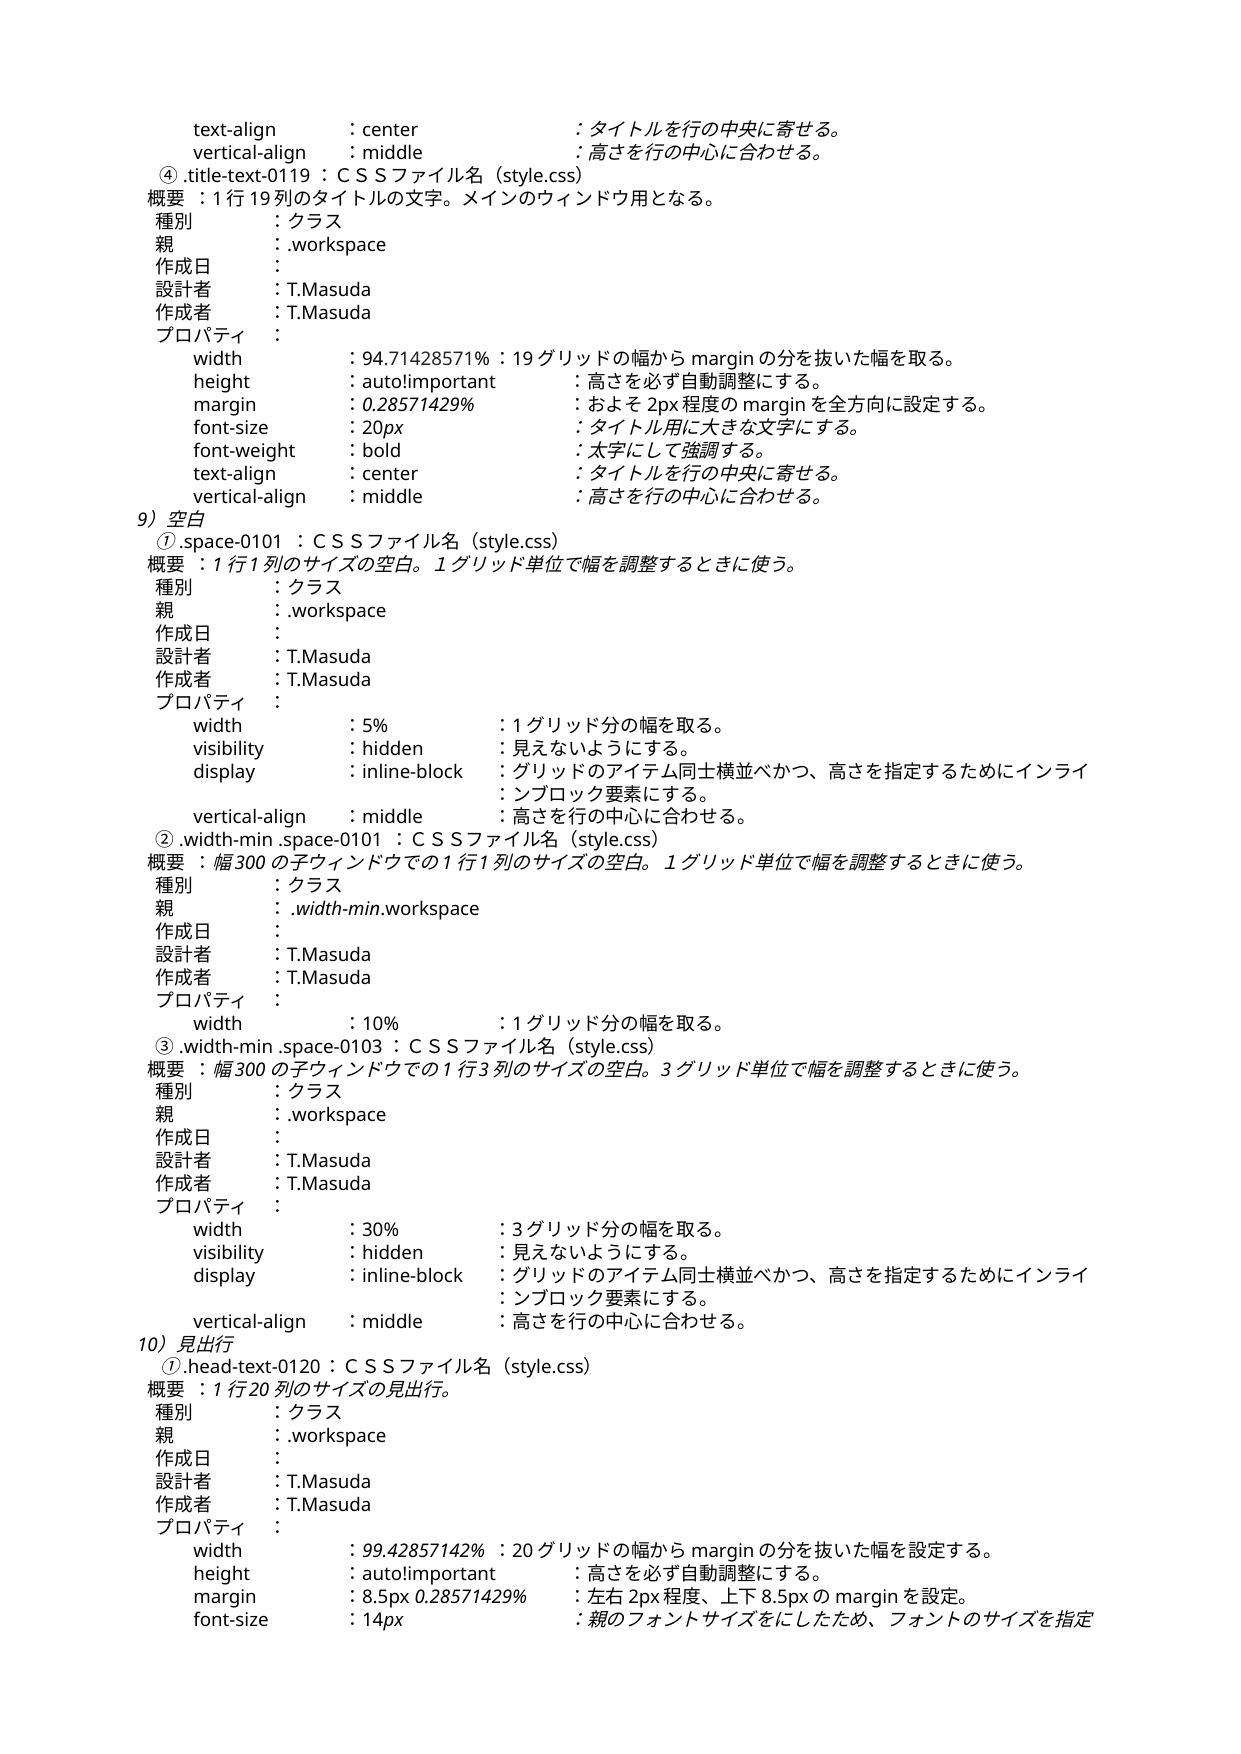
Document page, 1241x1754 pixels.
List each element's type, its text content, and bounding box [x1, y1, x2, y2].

text プロパティ ： [118, 324, 1122, 347]
text 設計者 ：T.Masuda [118, 1149, 1122, 1172]
text ：ンブロック要素にする。 [118, 1287, 1122, 1310]
text margin ：0.28571429% ：およそ2px程度のmarginを全方向に設定する。 [118, 393, 1122, 416]
text 親 ：.workspace [118, 1424, 1122, 1447]
text 種別 ：クラス [118, 1401, 1122, 1424]
text 9）空白 [118, 508, 1122, 531]
text font-weight ：bold ：太字にして強調する。 [118, 439, 1122, 462]
text 種別 ：クラス [118, 1081, 1122, 1103]
text 概要 ：幅300の子ウィンドウでの1行3列のサイズの空白。3グリッド単位で幅を調整するときに使う。 [118, 1058, 1122, 1081]
text 概要 ：1行1列のサイズの空白。１グリッド単位で幅を調整するときに使う。 [118, 553, 1122, 576]
text 概要 ：幅300の子ウィンドウでの1行1列のサイズの空白。１グリッド単位で幅を調整するときに使う。 [118, 851, 1122, 874]
text 概要 ：1行19列のタイトルの文字。メインのウィンドウ用となる。 [118, 187, 1122, 210]
text 作成者 ：T.Masuda [118, 668, 1122, 691]
text 概要 ：1行20列のサイズの見出行。 [118, 1378, 1122, 1401]
text 設計者 ：T.Masuda [118, 943, 1122, 966]
text ④ .title-text-0119 ：ＣＳＳファイル名（style.css） [118, 164, 1122, 187]
text プロパティ ： [118, 691, 1122, 714]
text プロパティ ： [118, 989, 1122, 1012]
text 作成者 ：T.Masuda [118, 1493, 1122, 1516]
text 親 ：.workspace [118, 599, 1122, 622]
text display ：inline-block ：グリッドのアイテム同士横並べかつ、高さを指定するためにインライ [118, 760, 1122, 783]
text width ：30% ：3グリッド分の幅を取る。 [118, 1218, 1122, 1241]
text ② .width-min .space-0101 ：ＣＳＳファイル名（style.css） [118, 828, 1122, 851]
text 作成者 ：T.Masuda [118, 966, 1122, 989]
text font-size ：14px ：親のフォントサイズをにしたため、フォントのサイズを指定 [118, 1608, 1122, 1631]
text ① .head-text-0120 ：ＣＳＳファイル名（style.css） [118, 1356, 1122, 1378]
text 作成日 ： [118, 256, 1122, 278]
text visibility ：hidden ：見えないようにする。 [118, 1241, 1122, 1264]
text vertical-align ：middle ：高さを行の中心に合わせる。 [118, 806, 1122, 828]
text 設計者 ：T.Masuda [118, 1470, 1122, 1493]
text display ：inline-block ：グリッドのアイテム同士横並べかつ、高さを指定するためにインライ [118, 1264, 1122, 1287]
text height ：auto!important ：高さを必ず自動調整にする。 [118, 370, 1122, 393]
text height ：auto!important ：高さを必ず自動調整にする。 margin ：8.5px 0.28571429% ：左右2px程度、上下8.5pxのmarginを設定。 [118, 1562, 1122, 1608]
text 親 ： .width-min.workspace [118, 897, 1122, 920]
text 作成者 ：T.Masuda [118, 1172, 1122, 1195]
text vertical-align ：middle ：高さを行の中心に合わせる。 [118, 141, 1122, 164]
text width ：99.42857142% ：20グリッドの幅からmarginの分を抜いた幅を設定する。 [118, 1539, 1122, 1562]
text 親 ：.workspace [118, 1103, 1122, 1126]
text width ：5% ：1グリッド分の幅を取る。 [118, 714, 1122, 737]
text 作成者 ：T.Masuda [118, 301, 1122, 324]
text プロパティ ： [118, 1195, 1122, 1218]
text font-size ：20px ：タイトル用に大きな文字にする。 [118, 416, 1122, 439]
text visibility ：hidden ：見えないようにする。 [118, 737, 1122, 760]
text プロパティ ： [118, 1516, 1122, 1539]
text 作成日 ： [118, 622, 1122, 645]
text vertical-align ：middle ：高さを行の中心に合わせる。 [118, 1310, 1122, 1333]
text 作成日 ： [118, 1126, 1122, 1149]
text text-align ：center ：タイトルを行の中央に寄せる。 [118, 118, 1122, 141]
text 10）見出行 [118, 1333, 1122, 1356]
text 作成日 ： [118, 1447, 1122, 1470]
text 作成日 ： [118, 920, 1122, 943]
text vertical-align ：middle ：高さを行の中心に合わせる。 [118, 485, 1122, 508]
text width ：94.71428571% ：19グリッドの幅からmarginの分を抜いた幅を取る。 [118, 347, 1122, 370]
text 設計者 ：T.Masuda [118, 278, 1122, 301]
text width ：10% ：1グリッド分の幅を取る。 [118, 1012, 1122, 1035]
text ① .space-0101 ：ＣＳＳファイル名（style.css） [118, 531, 1122, 553]
text 種別 ：クラス [118, 576, 1122, 599]
text text-align ：center ：タイトルを行の中央に寄せる。 [118, 462, 1122, 485]
text ③ .width-min .space-0103 ：ＣＳＳファイル名（style.css） [118, 1035, 1122, 1058]
text 種別 ：クラス [118, 210, 1122, 233]
text ：ンブロック要素にする。 [118, 783, 1122, 806]
text 種別 ：クラス [118, 874, 1122, 897]
text 親 ：.workspace [118, 233, 1122, 256]
text 設計者 ：T.Masuda [118, 645, 1122, 668]
